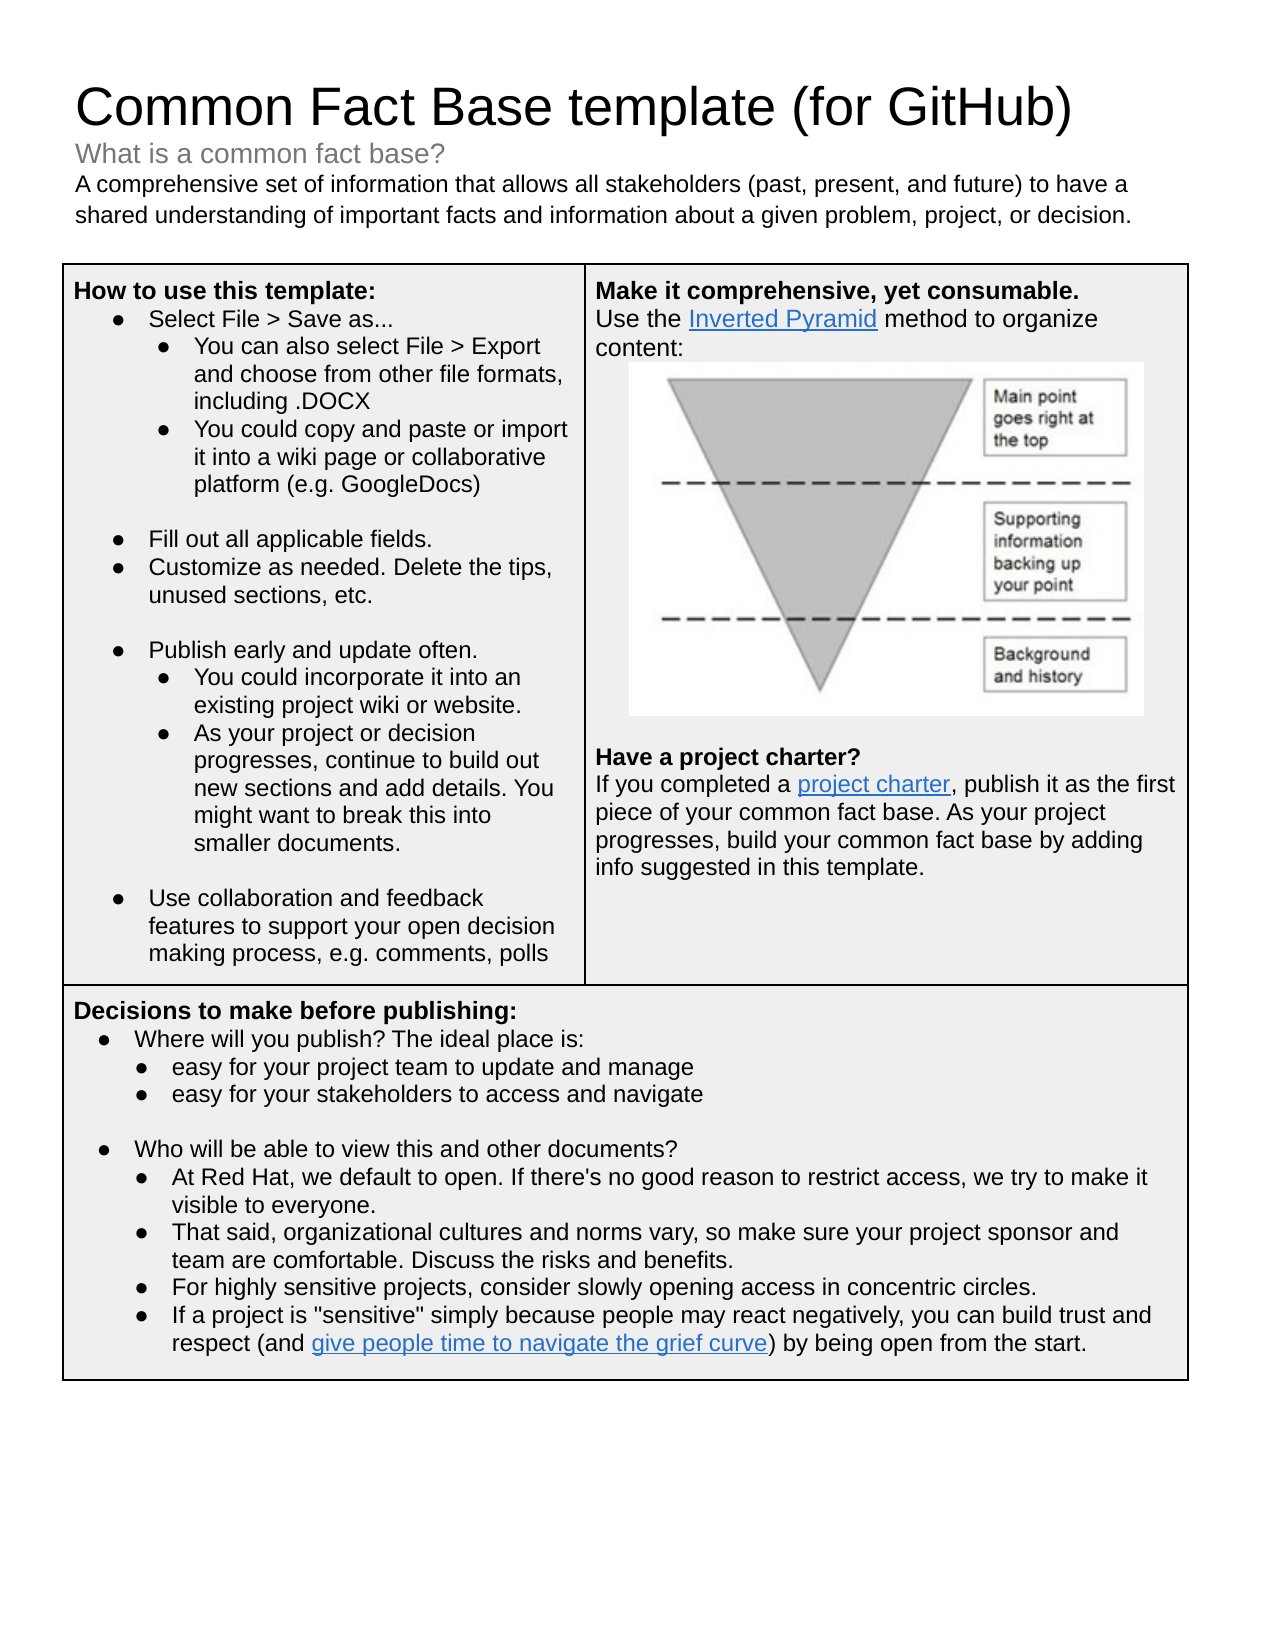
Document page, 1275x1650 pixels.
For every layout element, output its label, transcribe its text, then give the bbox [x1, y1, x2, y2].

subtitle What is a common fact base? [75, 137, 1200, 170]
picture [628, 362, 1144, 716]
table_header How to use this template: Select File > Save as... You can also select File > Export and choose from other file formats, including .DOCX You could copy and paste or import it into a wiki page or collaborative platform (e.g. GoogleDocs) Fill out all applicable fields. Customize as needed. Delete the tips, unused sections, etc. Publish early and update often. You could incorporate it into an existing project wiki or website. As your project or decision progresses, continue to build out new sections and add details. You might want to break this into smaller documents. Use collaboration and feedback features to support your open decision making process, e.g. comments, polls [64, 265, 584, 984]
table_cell Decisions to make before publishing: Where will you publish? The ideal place is: easy for your project team to update and manage easy for your stakeholders to access and navigate Who will be able to view this and other documents? At Red Hat, we default to open. If there's no good reason to restrict access, we try to make it visible to everyone. That said, organizational cultures and norms vary, so make sure your project sponsor and team are comfortable. Discuss the risks and benefits. For highly sensitive projects, consider slowly opening access in concentric circles. If a project is "sensitive" simply because people may react negatively, you can build trust and respect (and give people time to navigate the grief curve) by being open from the start. [64, 986, 1187, 1379]
table_header Make it comprehensive, yet consumable. Use the Inverted Pyramid method to organize content: Have a project charter? If you completed a project charter, publish it as the first piece of your common fact base. As your project progresses, build your common fact base by adding info suggested in this template. [586, 265, 1187, 984]
text A comprehensive set of information that allows all stakeholders (past, present, and future) to have a shared understanding of important facts and information about a given problem, project, or decision. [75, 170, 1200, 229]
title Common Fact Base template (for GitHub) [75, 75, 1200, 137]
